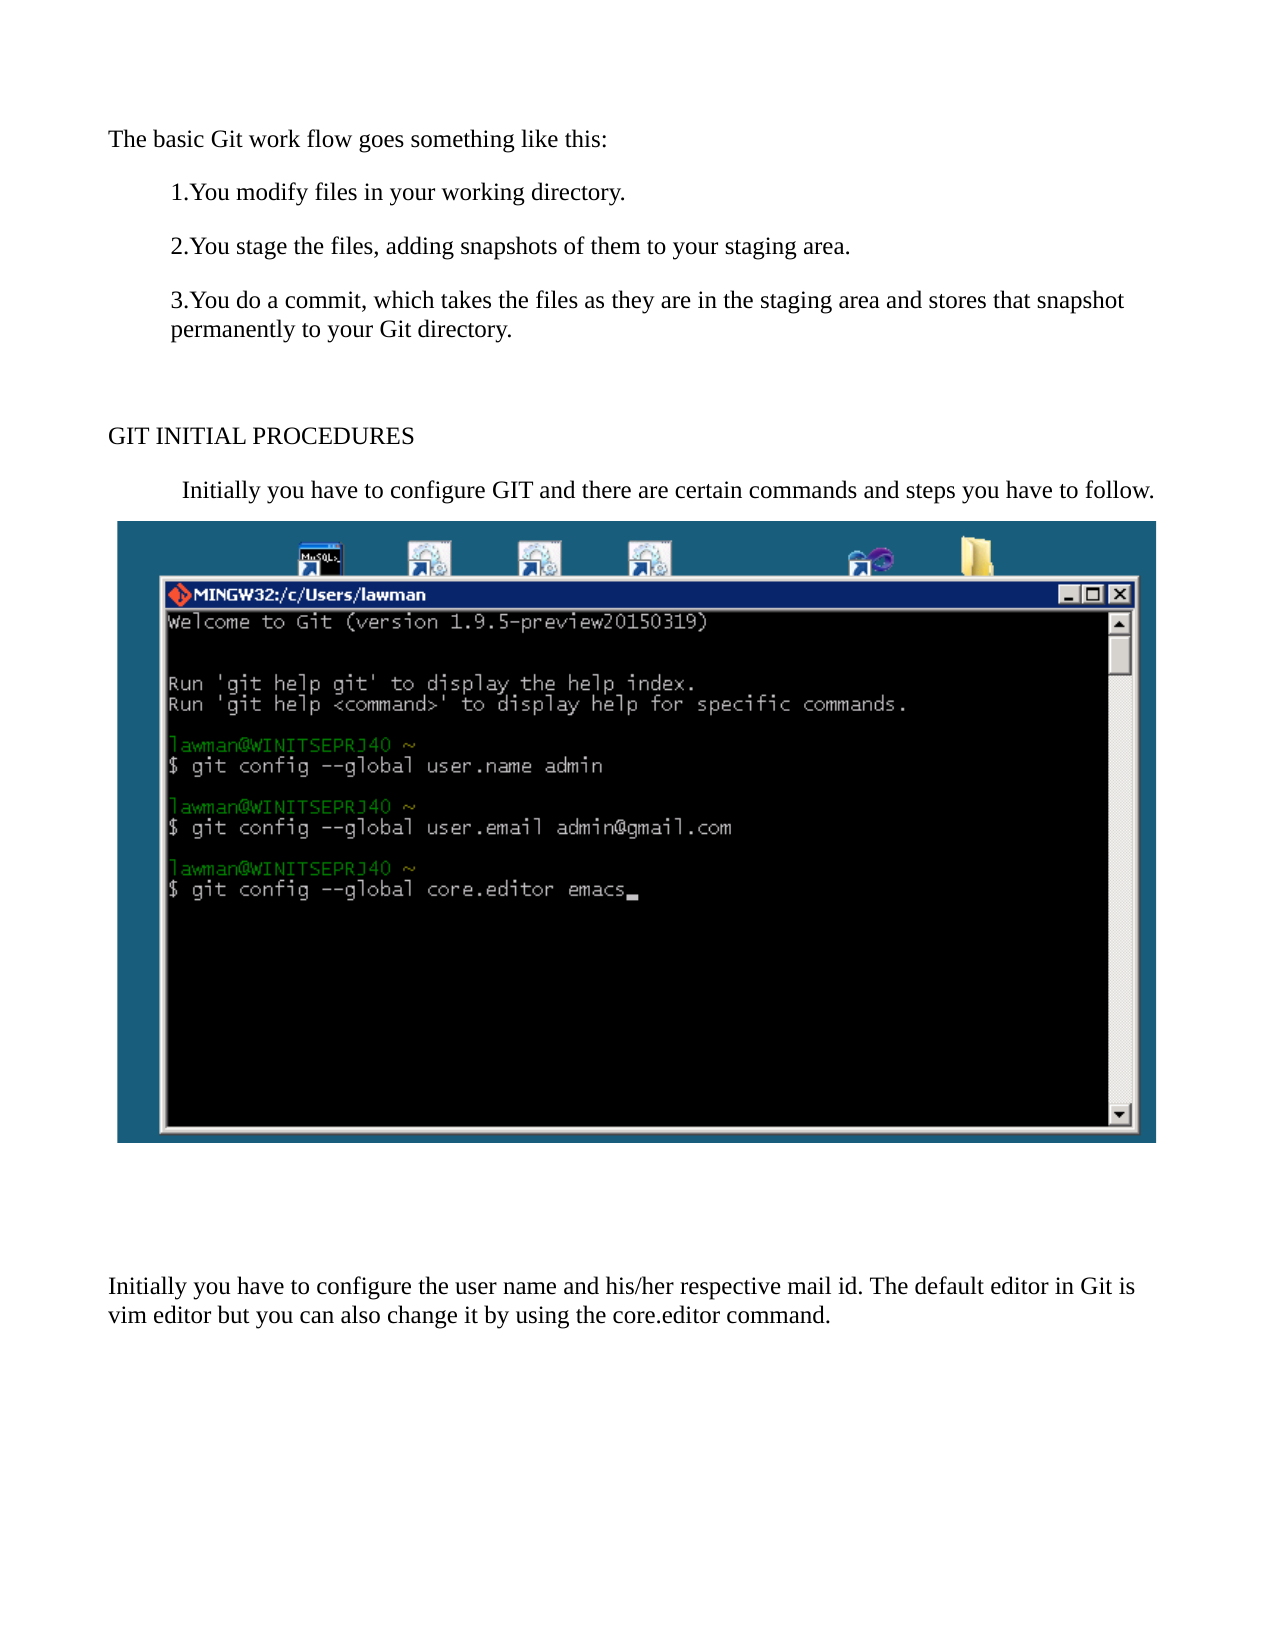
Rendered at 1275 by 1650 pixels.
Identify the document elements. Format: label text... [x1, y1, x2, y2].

text Initially you have to configure the user name and his/her respective mail id. The default editor in Git is vim editor but you can also change it by using the core.editor command. [108, 1271, 1166, 1329]
text Initially you have to configure GIT and there are certain commands and steps you have to follow. [108, 475, 1166, 504]
text The basic Git work flow goes something like this: [108, 118, 1166, 152]
picture [117, 521, 1157, 1143]
list You do a commit, which takes the files as they are in the staging area and stores that snapshot permanently to your Git directory. [108, 285, 1166, 342]
text GIT INITIAL PROCEDURES [108, 421, 1166, 450]
list You stage the files, adding snapshots of them to your staging area. [108, 231, 1166, 260]
list You modify files in your working directory. [108, 177, 1166, 206]
